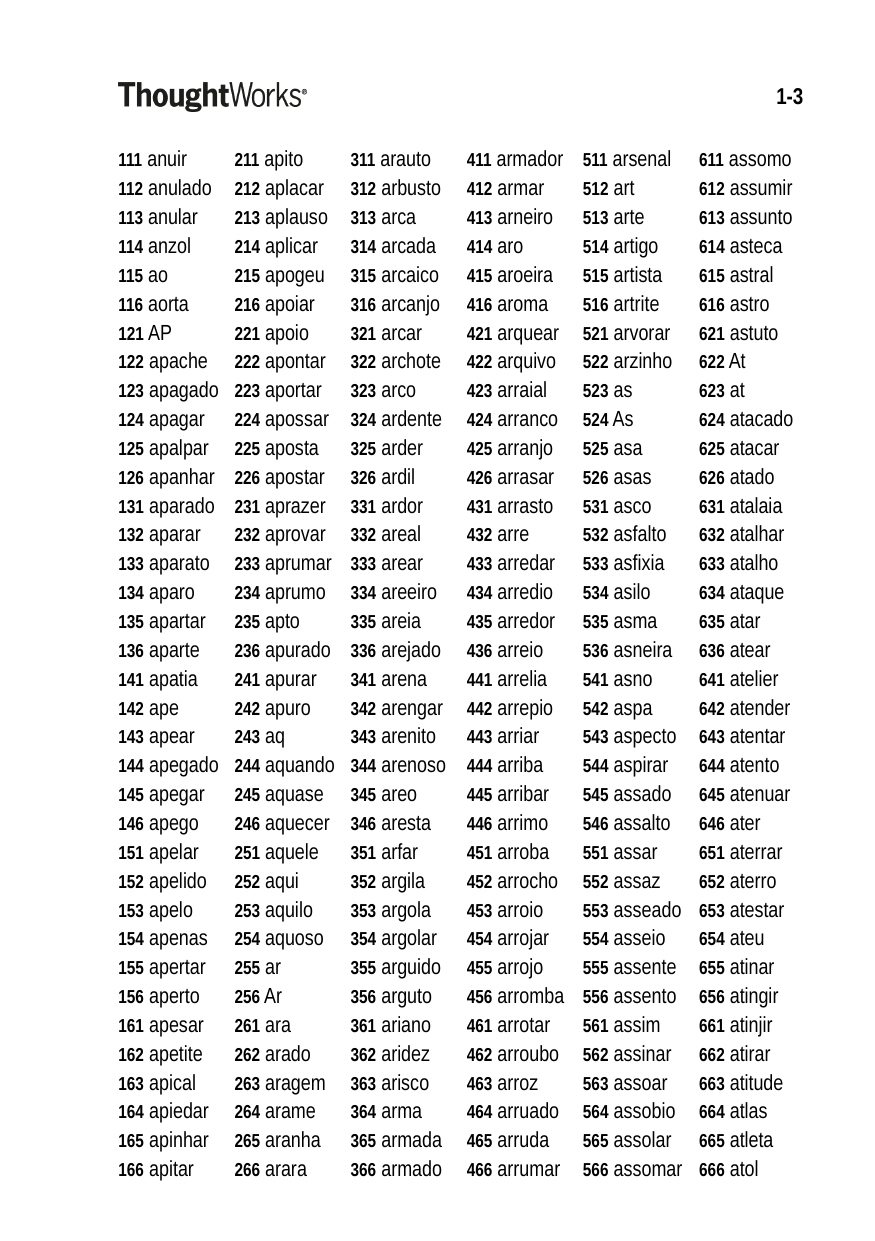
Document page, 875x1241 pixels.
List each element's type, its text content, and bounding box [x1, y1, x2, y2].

text 322 archote [350, 348, 467, 373]
text 521 arvorar [583, 319, 699, 344]
text 246 aquecer [234, 810, 350, 835]
text 544 aspirar [583, 752, 699, 777]
text 542 aspa [583, 694, 699, 719]
text 624 atacado [699, 406, 815, 431]
text 214 aplicar [234, 233, 350, 258]
text 523 as [583, 377, 699, 402]
text 225 aposta [234, 435, 350, 460]
text 263 aragem [234, 1069, 350, 1095]
text 664 atlas [699, 1098, 815, 1123]
text 321 arcar [350, 319, 467, 344]
text 455 arrojo [467, 954, 583, 979]
text 644 atento [699, 752, 815, 777]
text 161 apesar [118, 1012, 234, 1037]
text 333 arear [350, 550, 467, 575]
text 136 aparte [118, 637, 234, 662]
text 421 arquear [467, 319, 583, 344]
text 353 argola [350, 896, 467, 922]
text 146 apego [118, 810, 234, 835]
text 652 aterro [699, 868, 815, 893]
text 141 apatia [118, 666, 234, 691]
text 546 assalto [583, 810, 699, 835]
text 654 ateu [699, 925, 815, 950]
text 621 astuto [699, 319, 815, 344]
text 151 apelar [118, 839, 234, 864]
text 362 aridez [350, 1041, 467, 1066]
text 642 atender [699, 694, 815, 719]
text 126 apanhar [118, 464, 234, 489]
text 663 atitude [699, 1069, 815, 1095]
text 116 aorta [118, 291, 234, 316]
text 653 atestar [699, 896, 815, 922]
text 162 apetite [118, 1041, 234, 1066]
text 451 arroba [467, 839, 583, 864]
text 344 arenoso [350, 752, 467, 777]
text 345 areo [350, 781, 467, 806]
text 164 apiedar [118, 1098, 234, 1123]
text 232 aprovar [234, 521, 350, 546]
text 125 apalpar [118, 435, 234, 460]
text 465 arruda [467, 1127, 583, 1152]
text 313 arca [350, 204, 467, 229]
text 614 asteca [699, 233, 815, 258]
text 323 arco [350, 377, 467, 402]
text 234 aprumo [234, 579, 350, 604]
text 522 arzinho [583, 348, 699, 373]
text 311 arauto [350, 146, 467, 171]
text 514 artigo [583, 233, 699, 258]
text 213 aplauso [234, 204, 350, 229]
text 142 ape [118, 694, 234, 719]
text 215 apogeu [234, 262, 350, 287]
text 626 atado [699, 464, 815, 489]
text 566 assomar [583, 1156, 699, 1181]
text 221 apoio [234, 319, 350, 344]
text 556 assento [583, 983, 699, 1008]
text 155 apertar [118, 954, 234, 979]
text 646 ater [699, 810, 815, 835]
text 553 asseado [583, 896, 699, 922]
text 634 ataque [699, 579, 815, 604]
text 633 atalho [699, 550, 815, 575]
text 613 assunto [699, 204, 815, 229]
text 335 areia [350, 608, 467, 633]
text 555 assente [583, 954, 699, 979]
text 254 aquoso [234, 925, 350, 950]
text 562 assinar [583, 1041, 699, 1066]
text 363 arisco [350, 1069, 467, 1095]
text 414 aro [467, 233, 583, 258]
text 532 asfalto [583, 521, 699, 546]
text 611 assomo [699, 146, 815, 171]
text 632 atalhar [699, 521, 815, 546]
text 511 arsenal [583, 146, 699, 171]
text 111 anuir [118, 146, 234, 171]
text 645 atenuar [699, 781, 815, 806]
text 422 arquivo [467, 348, 583, 373]
text 461 arrotar [467, 1012, 583, 1037]
text 445 arribar [467, 781, 583, 806]
text 266 arara [234, 1156, 350, 1181]
text 356 arguto [350, 983, 467, 1008]
text 415 aroeira [467, 262, 583, 287]
text 166 apitar [118, 1156, 234, 1181]
text 332 areal [350, 521, 467, 546]
text 154 apenas [118, 925, 234, 950]
text 265 aranha [234, 1127, 350, 1152]
text 655 atinar [699, 954, 815, 979]
text 535 asma [583, 608, 699, 633]
text 324 ardente [350, 406, 467, 431]
text 216 apoiar [234, 291, 350, 316]
text 211 apito [234, 146, 350, 171]
text 352 argila [350, 868, 467, 893]
text 112 anulado [118, 175, 234, 200]
text 312 arbusto [350, 175, 467, 200]
text 661 atinjir [699, 1012, 815, 1037]
text 412 armar [467, 175, 583, 200]
text 656 atingir [699, 983, 815, 1008]
text 256 Ar [234, 983, 350, 1008]
text 524 As [583, 406, 699, 431]
text 224 apossar [234, 406, 350, 431]
text 432 arre [467, 521, 583, 546]
text 226 apostar [234, 464, 350, 489]
text 355 arguido [350, 954, 467, 979]
text 143 apear [118, 723, 234, 748]
text 463 arroz [467, 1069, 583, 1095]
text 545 assado [583, 781, 699, 806]
text 131 aparado [118, 492, 234, 518]
text 264 arame [234, 1098, 350, 1123]
text 541 asno [583, 666, 699, 691]
text 452 arrocho [467, 868, 583, 893]
text 145 apegar [118, 781, 234, 806]
text 636 atear [699, 637, 815, 662]
text 554 asseio [583, 925, 699, 950]
text 212 aplacar [234, 175, 350, 200]
text 326 ardil [350, 464, 467, 489]
text 512 art [583, 175, 699, 200]
text 231 aprazer [234, 492, 350, 518]
text 631 atalaia [699, 492, 815, 518]
text 262 arado [234, 1041, 350, 1066]
text 435 arredor [467, 608, 583, 633]
text 423 arraial [467, 377, 583, 402]
text 241 apurar [234, 666, 350, 691]
text 416 aroma [467, 291, 583, 316]
text 635 atar [699, 608, 815, 633]
text 365 armada [350, 1127, 467, 1152]
text 536 asneira [583, 637, 699, 662]
text 152 apelido [118, 868, 234, 893]
text 413 arneiro [467, 204, 583, 229]
text 525 asa [583, 435, 699, 460]
text 436 arreio [467, 637, 583, 662]
text 442 arrepio [467, 694, 583, 719]
text 165 apinhar [118, 1127, 234, 1152]
text 616 astro [699, 291, 815, 316]
text 453 arroio [467, 896, 583, 922]
text 543 aspecto [583, 723, 699, 748]
text 235 apto [234, 608, 350, 633]
text 563 assoar [583, 1069, 699, 1095]
text 366 armado [350, 1156, 467, 1181]
text 253 aquilo [234, 896, 350, 922]
text 255 ar [234, 954, 350, 979]
text 115 ao [118, 262, 234, 287]
text 123 apagado [118, 377, 234, 402]
text 441 arrelia [467, 666, 583, 691]
text 113 anular [118, 204, 234, 229]
text 564 assobio [583, 1098, 699, 1123]
text 354 argolar [350, 925, 467, 950]
text 424 arranco [467, 406, 583, 431]
text 351 arfar [350, 839, 467, 864]
text 223 aportar [234, 377, 350, 402]
text 565 assolar [583, 1127, 699, 1152]
text 144 apegado [118, 752, 234, 777]
text 625 atacar [699, 435, 815, 460]
text 316 arcanjo [350, 291, 467, 316]
text 244 aquando [234, 752, 350, 777]
text 336 arejado [350, 637, 467, 662]
text 615 astral [699, 262, 815, 287]
text 551 assar [583, 839, 699, 864]
text 552 assaz [583, 868, 699, 893]
text 314 arcada [350, 233, 467, 258]
text 534 asilo [583, 579, 699, 604]
text 114 anzol [118, 233, 234, 258]
text 526 asas [583, 464, 699, 489]
text 464 arruado [467, 1098, 583, 1123]
text 456 arromba [467, 983, 583, 1008]
text 242 apuro [234, 694, 350, 719]
text 135 apartar [118, 608, 234, 633]
text 233 aprumar [234, 550, 350, 575]
text 431 arrasto [467, 492, 583, 518]
text 121 AP [118, 319, 234, 344]
text 623 at [699, 377, 815, 402]
text 434 arredio [467, 579, 583, 604]
text 665 atleta [699, 1127, 815, 1152]
text 134 aparo [118, 579, 234, 604]
text 662 atirar [699, 1041, 815, 1066]
picture [118, 82, 307, 112]
text 222 apontar [234, 348, 350, 373]
text 443 arriar [467, 723, 583, 748]
text 245 aquase [234, 781, 350, 806]
text 622 At [699, 348, 815, 373]
text 433 arredar [467, 550, 583, 575]
text 425 arranjo [467, 435, 583, 460]
text 641 atelier [699, 666, 815, 691]
text 252 aqui [234, 868, 350, 893]
text 1-3 [685, 83, 803, 109]
text 643 atentar [699, 723, 815, 748]
text 454 arrojar [467, 925, 583, 950]
text 341 arena [350, 666, 467, 691]
text 444 arriba [467, 752, 583, 777]
text 531 asco [583, 492, 699, 518]
text 426 arrasar [467, 464, 583, 489]
text 261 ara [234, 1012, 350, 1037]
text 561 assim [583, 1012, 699, 1037]
text 133 aparato [118, 550, 234, 575]
text 156 aperto [118, 983, 234, 1008]
text 666 atol [699, 1156, 815, 1181]
text 361 ariano [350, 1012, 467, 1037]
text 315 arcaico [350, 262, 467, 287]
text 334 areeiro [350, 579, 467, 604]
text 243 aq [234, 723, 350, 748]
text 515 artista [583, 262, 699, 287]
text 132 aparar [118, 521, 234, 546]
text 446 arrimo [467, 810, 583, 835]
text 462 arroubo [467, 1041, 583, 1066]
text 342 arengar [350, 694, 467, 719]
text 516 artrite [583, 291, 699, 316]
text 122 apache [118, 348, 234, 373]
text 343 arenito [350, 723, 467, 748]
text 325 arder [350, 435, 467, 460]
text 364 arma [350, 1098, 467, 1123]
text 346 aresta [350, 810, 467, 835]
text 612 assumir [699, 175, 815, 200]
text 466 arrumar [467, 1156, 583, 1181]
text 533 asfixia [583, 550, 699, 575]
text 163 apical [118, 1069, 234, 1095]
text 331 ardor [350, 492, 467, 518]
text 513 arte [583, 204, 699, 229]
text 236 apurado [234, 637, 350, 662]
text 153 apelo [118, 896, 234, 922]
text 651 aterrar [699, 839, 815, 864]
text 411 armador [467, 146, 583, 171]
text 124 apagar [118, 406, 234, 431]
text 251 aquele [234, 839, 350, 864]
